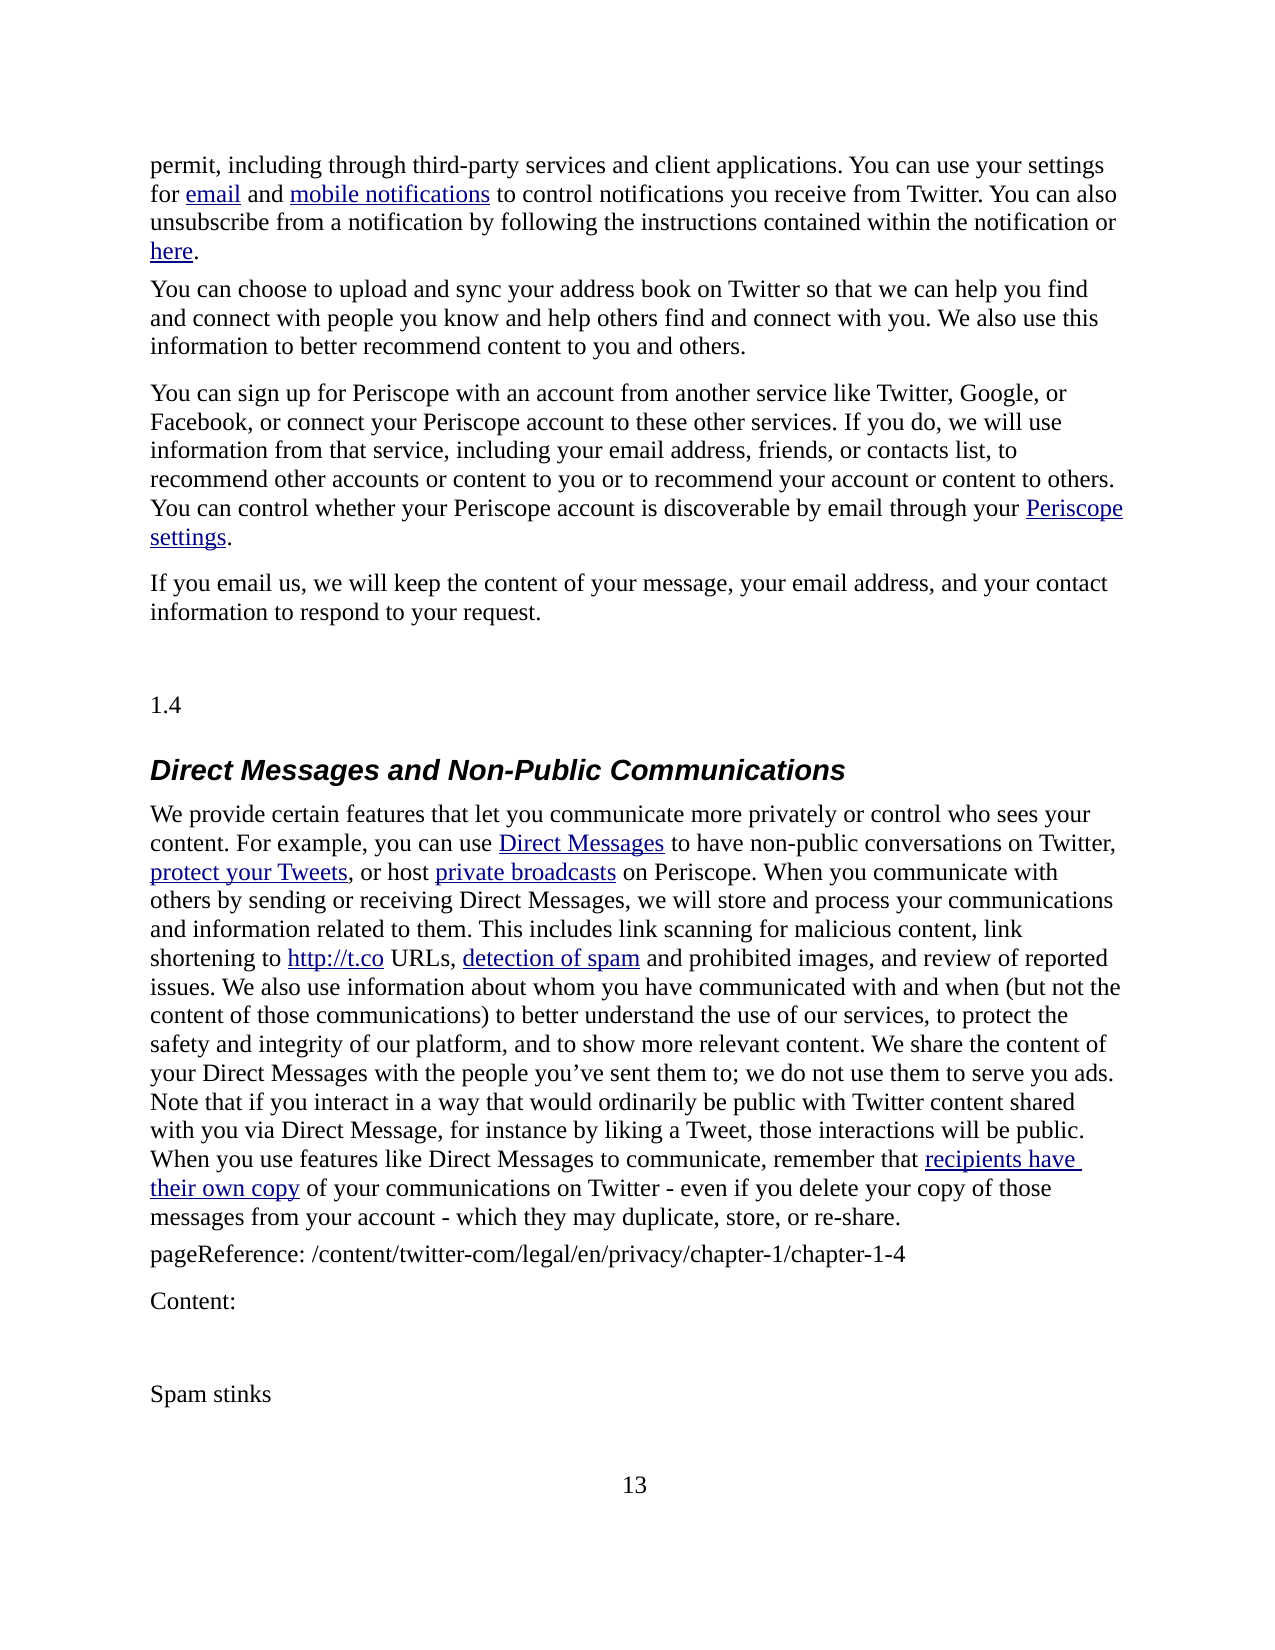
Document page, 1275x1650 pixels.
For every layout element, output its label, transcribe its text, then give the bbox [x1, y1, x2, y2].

text You can sign up for Periscope with an account from another service like Twitter, Google, or Facebook, or connect your Periscope account to these other services. If you do, we will use information from that service, including your email address, friends, or contacts list, to recommend other accounts or content to you or to recommend your account or content to others. You can control whether your Periscope account is discoverable by email through your Periscope settings. [150, 378, 1125, 551]
text pageReference: /content/twitter-com/legal/en/privacy/chapter-1/chapter-1-4 [150, 1239, 1125, 1268]
text You can choose to upload and sync your address book on Twitter so that we can help you find and connect with people you know and help others find and connect with you. We also use this information to better recommend content to you and others. [150, 274, 1125, 360]
text permit, including through third-party services and client applications. You can use your settings for email and mobile notifications to control notifications you receive from Twitter. You can also unsubscribe from a notification by following the instructions contained within the notification or here. [150, 150, 1125, 265]
subtitle Direct Messages and Non-Public Communications [150, 753, 1125, 787]
text Content: [150, 1286, 1125, 1315]
text 1.4 [150, 691, 1125, 719]
text If you email us, we will keep the content of your message, your email address, and your contact information to respond to your request. [150, 568, 1125, 626]
text We provide certain features that let you communicate more privately or control who sees your content. For example, you can use Direct Messages to have non-public conversations on Twitter, protect your Tweets, or host private broadcasts on Periscope. When you communicate with others by sending or receiving Direct Messages, we will store and process your communications and information related to them. This includes link scanning for malicious content, link shortening to http://t.co URLs, detection of spam and prohibited images, and review of reported issues. We also use information about whom you have communicated with and when (but not the content of those communications) to better understand the use of our services, to protect the safety and integrity of our platform, and to show more relevant content. We share the content of your Direct Messages with the people you’ve sent them to; we do not use them to serve you ads. Note that if you interact in a way that would ordinarily be public with Twitter content shared with you via Direct Message, for instance by liking a Tweet, those interactions will be public. When you use features like Direct Messages to communicate, remember that recipients have their own copy of your communications on Twitter - even if you delete your copy of those messages from your account - which they may duplicate, store, or re-share. [150, 799, 1125, 1231]
text Spam stinks [150, 1379, 1125, 1408]
